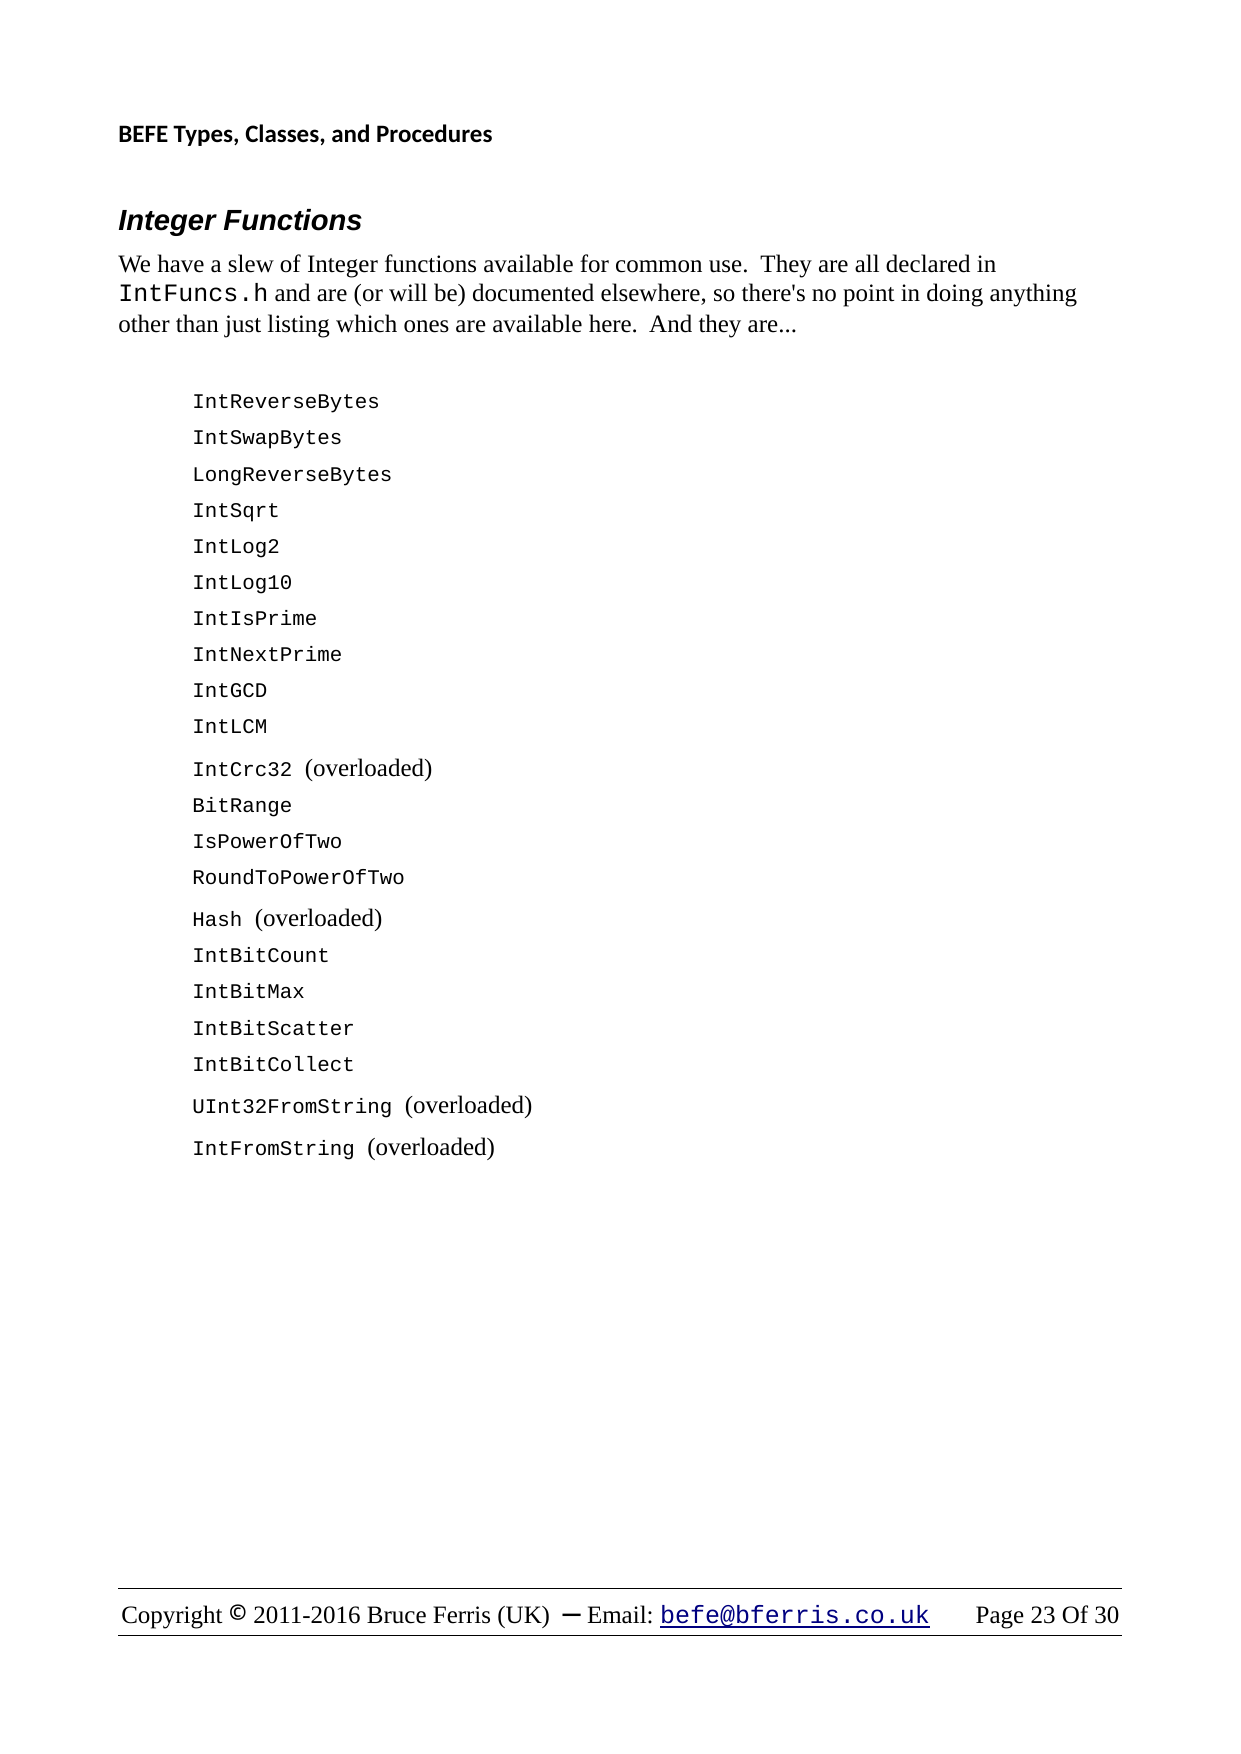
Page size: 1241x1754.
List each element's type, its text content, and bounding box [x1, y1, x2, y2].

text IsPowerOfTwo [192, 831, 1122, 854]
text IntGCD [192, 680, 1122, 704]
text IntSwapBytes [192, 427, 1122, 451]
text UInt32FromString (overloaded) [192, 1090, 1122, 1119]
text IntSqrt [192, 500, 1122, 523]
text IntLog10 [192, 572, 1122, 596]
text IntCrc32 (overloaded) [192, 753, 1122, 782]
text Hash (overloaded) [192, 903, 1122, 933]
text IntFromString (overloaded) [192, 1132, 1122, 1162]
text IntReverseBytes [192, 391, 1122, 415]
text RoundToPowerOfTwo [192, 867, 1122, 891]
text We have a slew of Integer functions available for common use. They are all declared in IntFuncs.h and are (or will be) documented elsewhere, so there's no point in doing anything other than just listing which ones are available here. And they are... [118, 249, 1122, 337]
text IntLCM [192, 717, 1122, 740]
text LongReverseBytes [192, 463, 1122, 487]
text IntBitCollect [192, 1054, 1122, 1077]
text BitRange [192, 795, 1122, 818]
text IntLog2 [192, 536, 1122, 559]
subtitle Integer Functions [118, 203, 1122, 237]
text IntBitCount [192, 945, 1122, 969]
text IntBitMax [192, 981, 1122, 1005]
text IntBitScatter [192, 1018, 1122, 1041]
text IntIsPrime [192, 608, 1122, 632]
text IntNextPrime [192, 644, 1122, 668]
